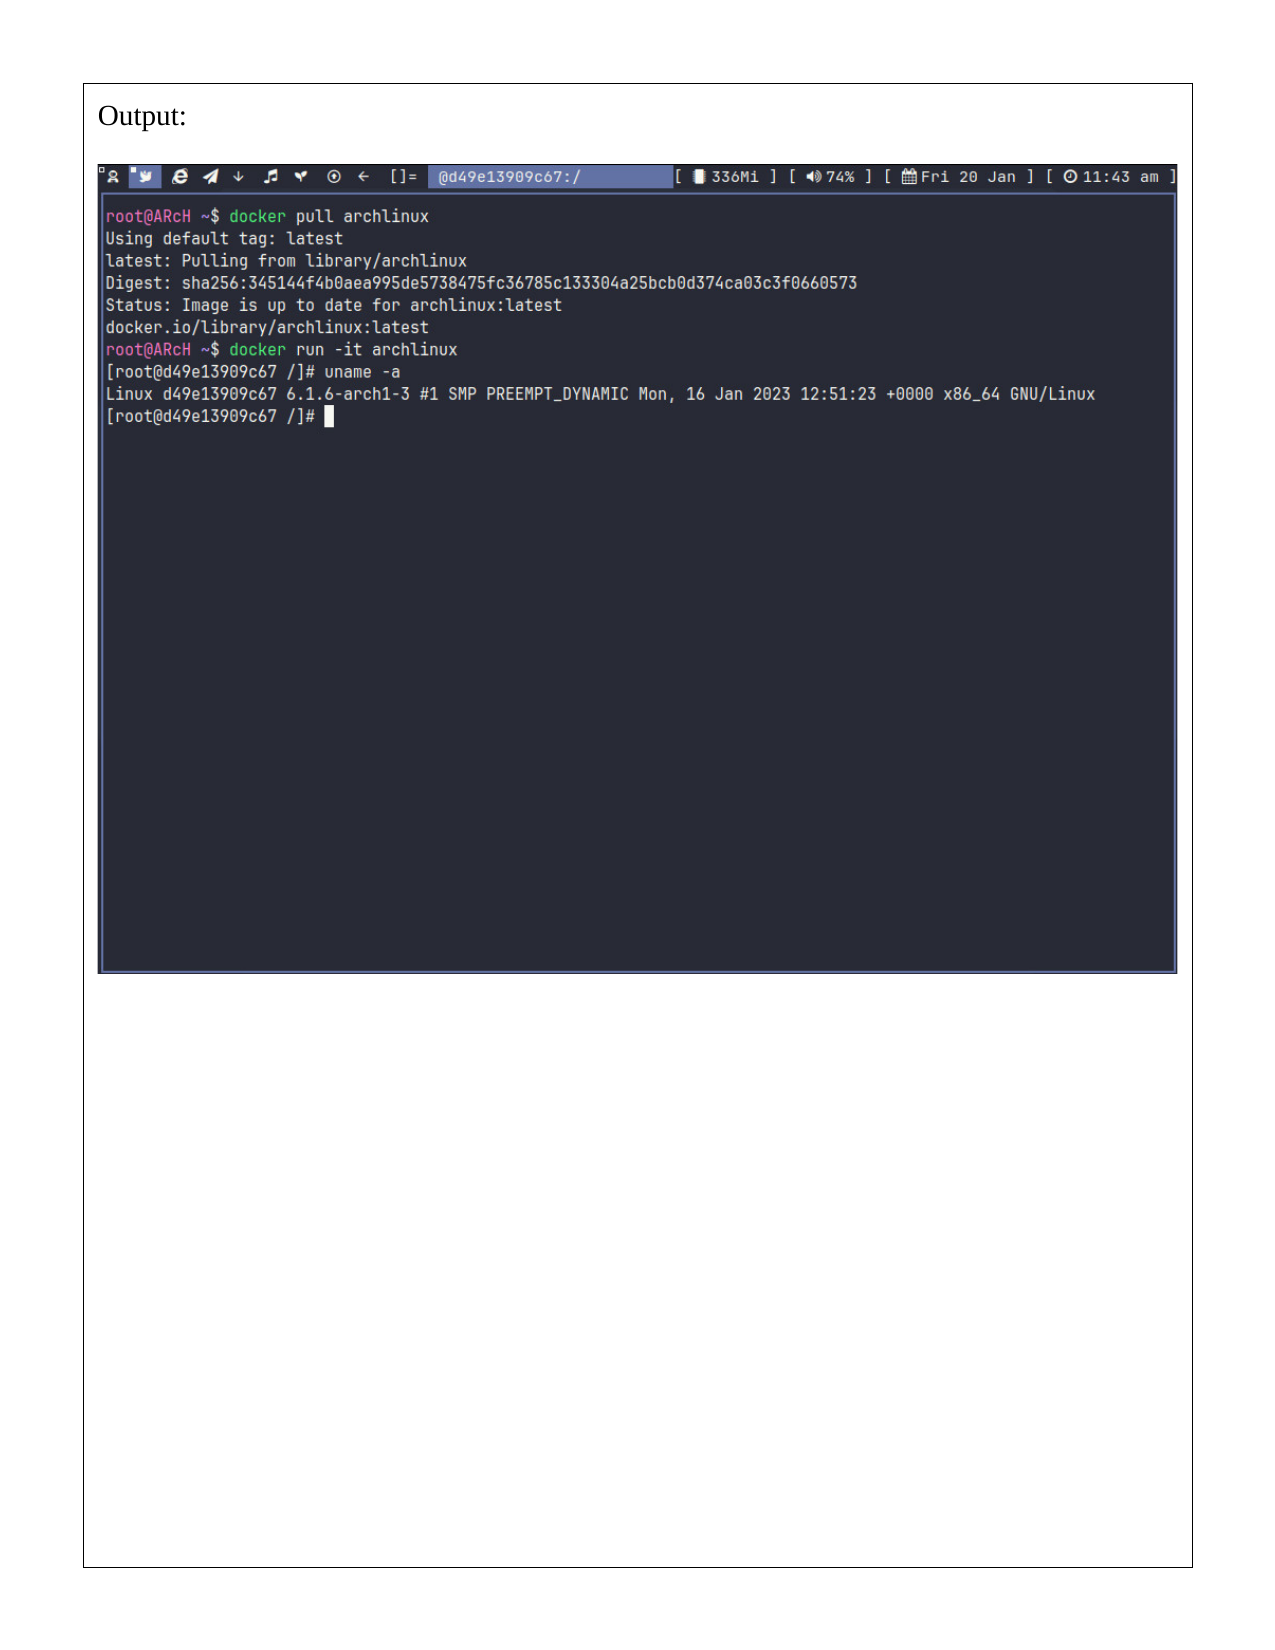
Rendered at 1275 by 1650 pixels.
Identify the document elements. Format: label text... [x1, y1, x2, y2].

picture [97, 164, 1178, 974]
text Output: [98, 98, 1177, 131]
